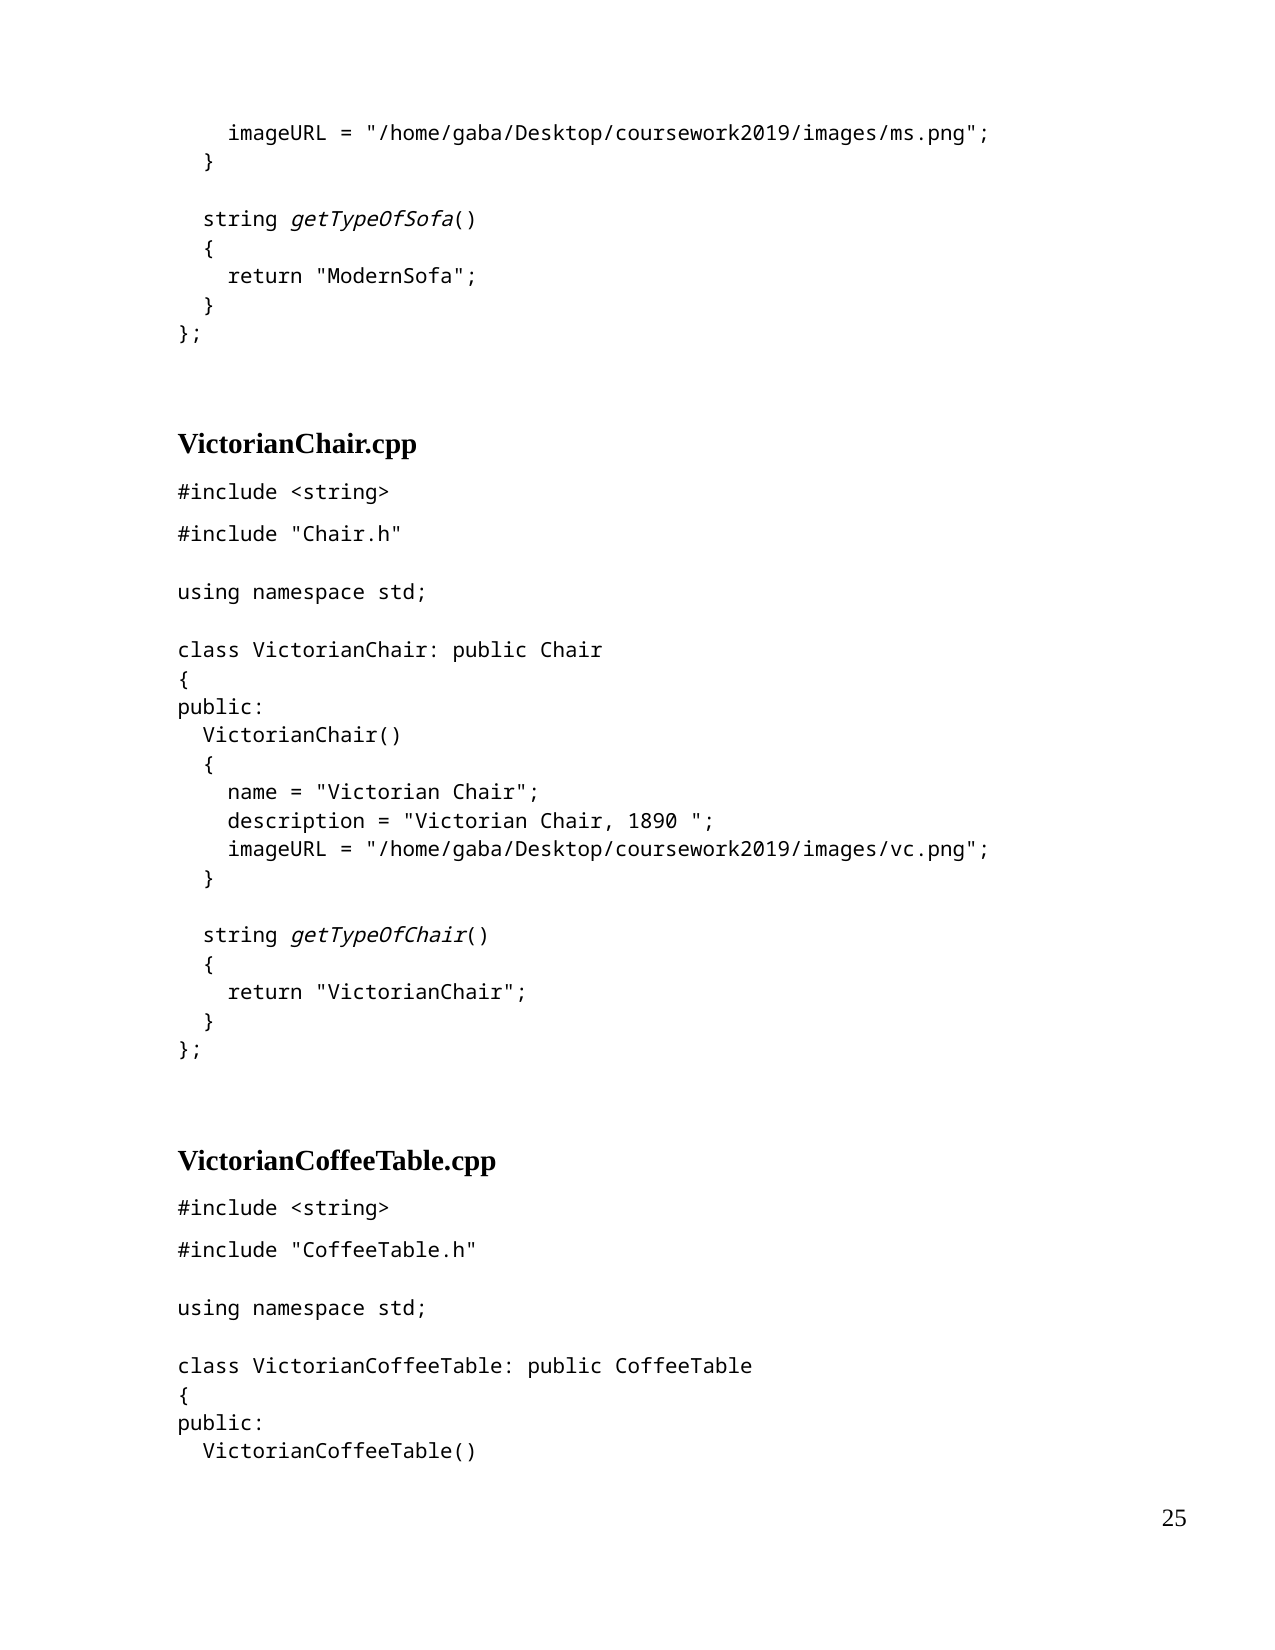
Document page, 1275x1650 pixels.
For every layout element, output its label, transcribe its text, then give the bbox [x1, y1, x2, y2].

text imageURL = "/home/gaba/Desktop/coursework2019/images/vc.png"; [177, 834, 1186, 863]
text return "ModernSofa"; [177, 261, 1186, 290]
text VictorianChair() [177, 721, 1186, 749]
text { [177, 1380, 1186, 1408]
text string getTypeOfSofa() [177, 204, 1186, 233]
text #include "CoffeeTable.h" [177, 1236, 1186, 1264]
text #include <string> [177, 477, 1186, 505]
text using namespace std; [177, 577, 1144, 606]
text public: [177, 692, 1186, 721]
text }; [177, 318, 1186, 347]
text #include "Chair.h" [177, 519, 1186, 548]
text #include <string> [177, 1193, 1186, 1221]
text { [177, 233, 1186, 261]
text VictorianCoffeeTable() [177, 1437, 1186, 1465]
text string getTypeOfChair() [177, 921, 1186, 949]
text class VictorianChair: public Chair [177, 635, 1144, 664]
text imageURL = "/home/gaba/Desktop/coursework2019/images/ms.png"; [177, 118, 1186, 147]
text } [177, 290, 1186, 318]
text VictorianCoffeeTable.cpp [177, 1143, 1186, 1176]
text public: [177, 1408, 1186, 1437]
text return "VictorianChair"; [177, 977, 1186, 1006]
text { [177, 664, 1144, 692]
text } [177, 863, 1186, 891]
text description = "Victorian Chair, 1890 "; [177, 806, 1186, 834]
text using namespace std; [177, 1293, 1186, 1322]
text }; [177, 1034, 1186, 1063]
text name = "Victorian Chair"; [177, 777, 1186, 806]
text { [177, 949, 1186, 977]
text class VictorianCoffeeTable: public CoffeeTable [177, 1351, 1186, 1380]
text } [177, 1006, 1186, 1034]
text { [177, 749, 1186, 777]
text VictorianChair.cpp [177, 426, 1186, 460]
text } [177, 147, 1186, 175]
